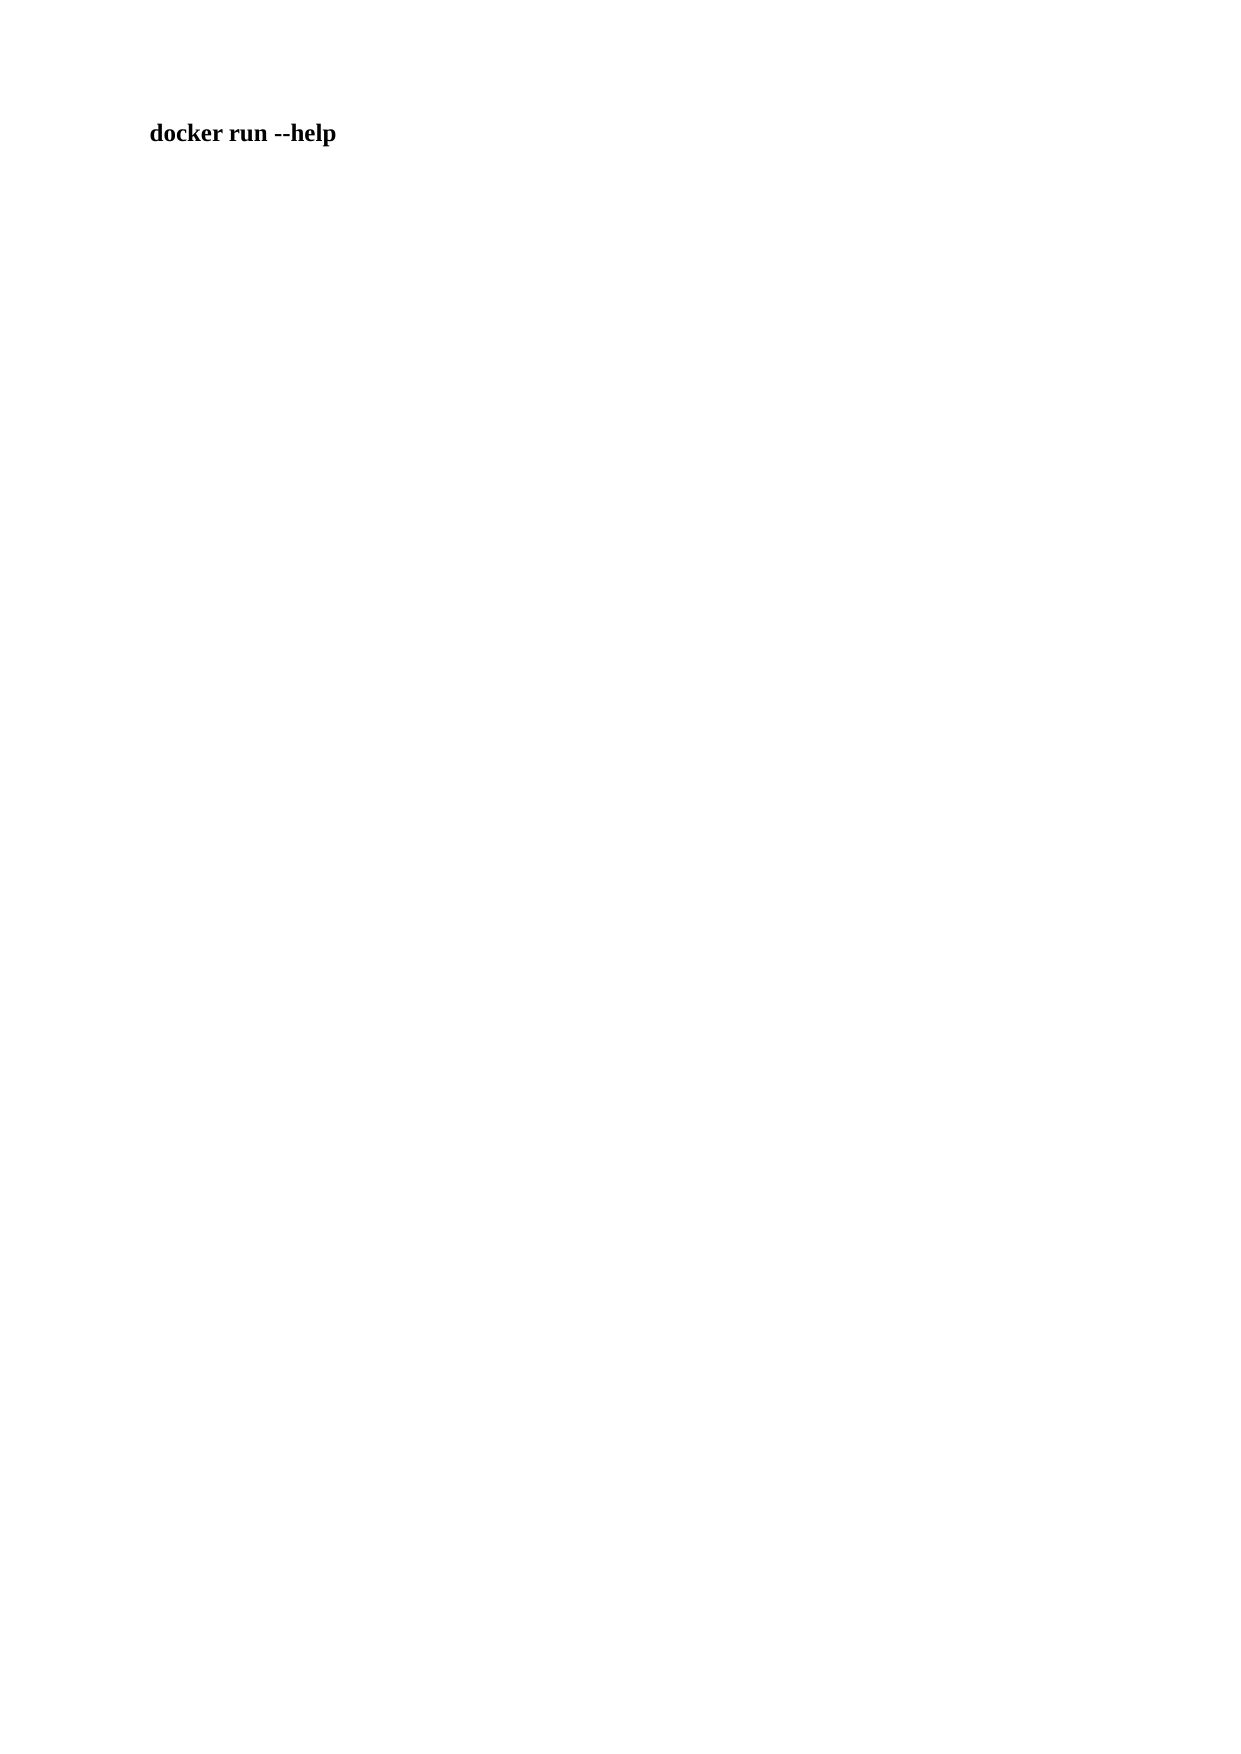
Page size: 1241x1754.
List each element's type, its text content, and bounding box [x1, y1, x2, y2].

text docker run --help [118, 118, 1122, 147]
